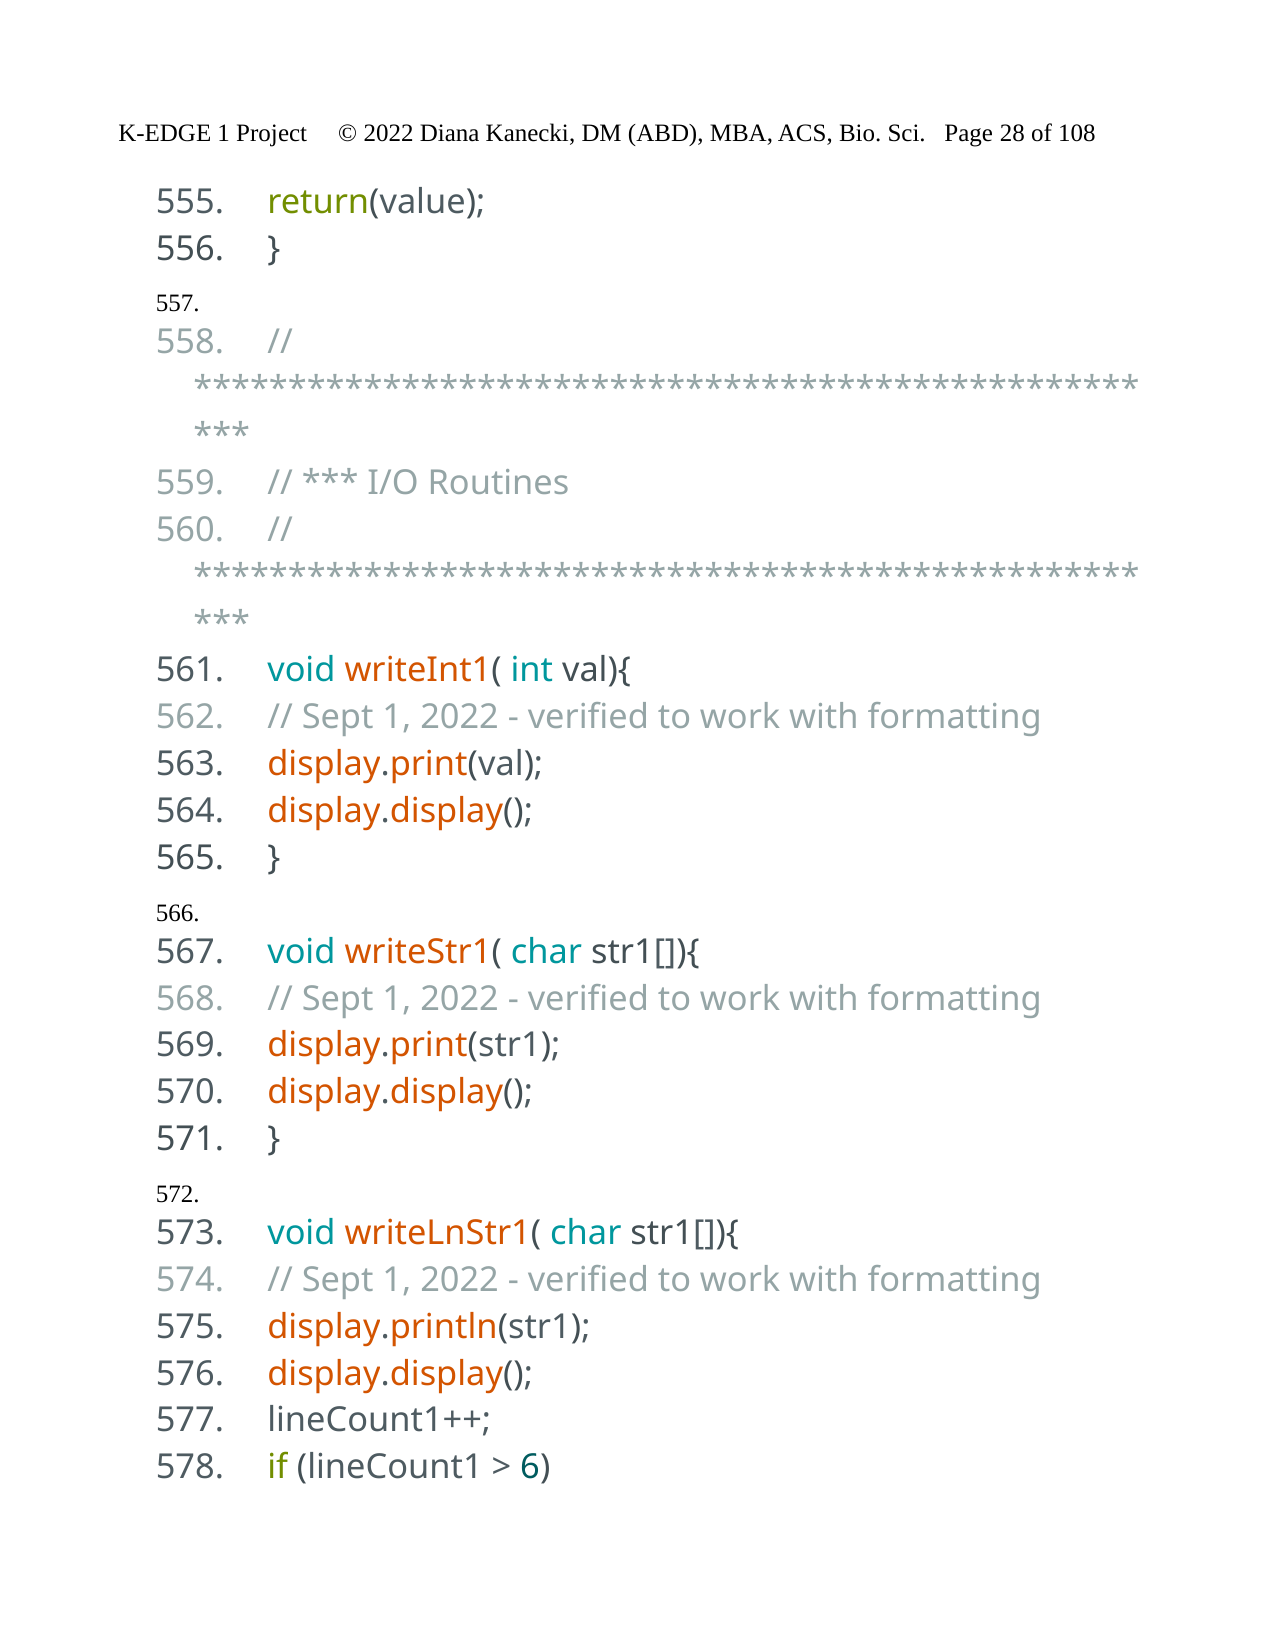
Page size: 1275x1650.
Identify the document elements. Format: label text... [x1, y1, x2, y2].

list // ***************************************************** [156, 504, 1157, 645]
list display.display(); [156, 786, 1157, 833]
list display.display(); [156, 1067, 1157, 1114]
list } [156, 223, 1157, 270]
list return(value); [156, 176, 1157, 223]
list // Sept 1, 2022 - verified to work with formatting [156, 973, 1157, 1020]
list void writeInt1( int val){ [156, 645, 1157, 692]
list // Sept 1, 2022 - verified to work with formatting [156, 692, 1157, 739]
list display.print(val); [156, 739, 1157, 786]
list display.println(str1); [156, 1301, 1157, 1348]
list display.print(str1); [156, 1020, 1157, 1067]
list void writeStr1( char str1[]){ [156, 926, 1157, 973]
list // *** I/O Routines [156, 458, 1157, 504]
list void writeLnStr1( char str1[]){ [156, 1208, 1157, 1254]
list display.display(); [156, 1348, 1157, 1395]
list // ***************************************************** [156, 317, 1157, 458]
list } [156, 1114, 1157, 1161]
list if (lineCount1 > 6) [156, 1442, 1157, 1489]
list // Sept 1, 2022 - verified to work with formatting [156, 1254, 1157, 1301]
list } [156, 833, 1157, 879]
list lineCount1++; [156, 1395, 1157, 1442]
